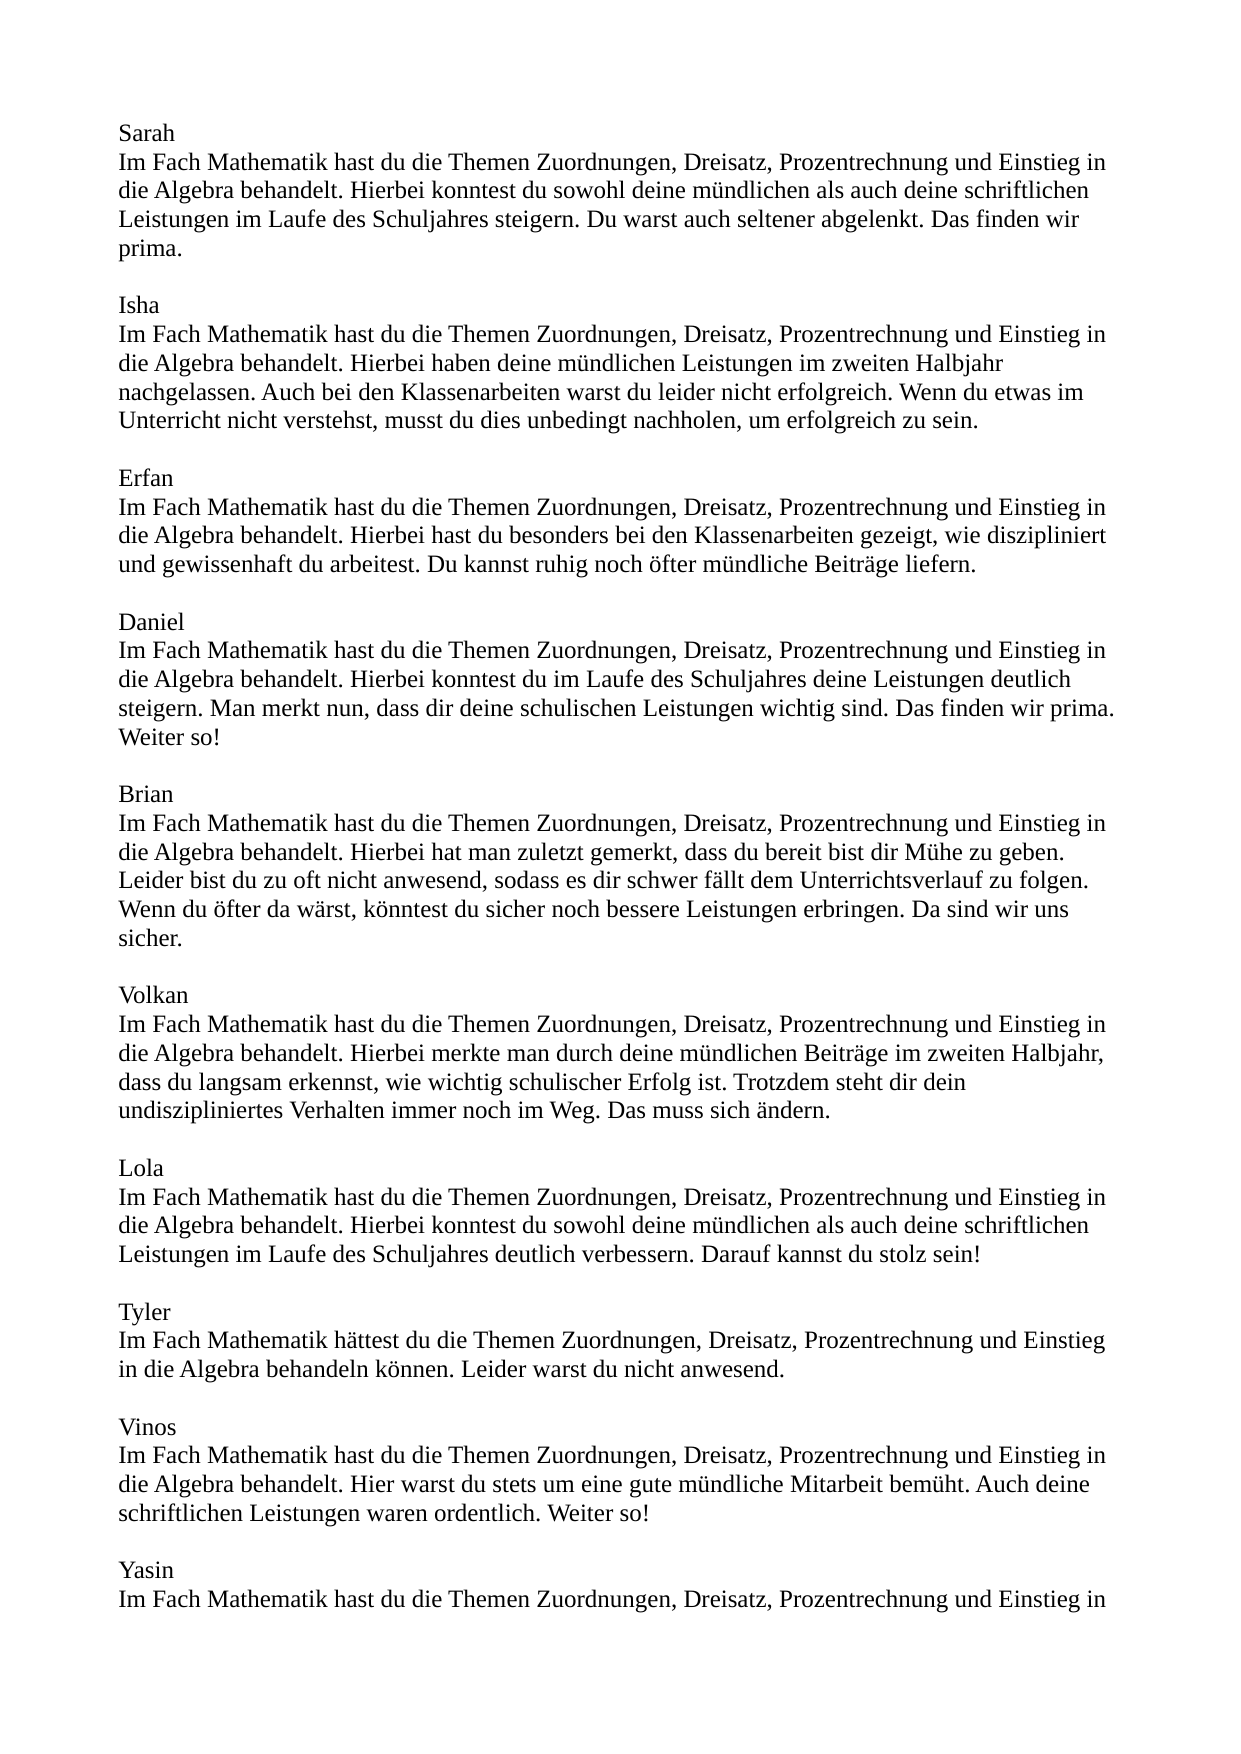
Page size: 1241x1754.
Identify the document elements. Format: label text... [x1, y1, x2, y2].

text Im Fach Mathematik hast du die Themen Zuordnungen, Dreisatz, Prozentrechnung und Einstieg in die Algebra behandelt. Hierbei konntest du sowohl deine mündlichen als auch deine schriftlichen Leistungen im Laufe des Schuljahres deutlich verbessern. Darauf kannst du stolz sein! [118, 1182, 1122, 1268]
text Volkan [118, 981, 1122, 1009]
text Daniel [118, 607, 1122, 636]
text Im Fach Mathematik hast du die Themen Zuordnungen, Dreisatz, Prozentrechnung und Einstieg in die Algebra behandelt. Hierbei konntest du im Laufe des Schuljahres deine Leistungen deutlich steigern. Man merkt nun, dass dir deine schulischen Leistungen wichtig sind. Das finden wir prima. Weiter so! [118, 636, 1122, 751]
text Im Fach Mathematik hast du die Themen Zuordnungen, Dreisatz, Prozentrechnung und Einstieg in die Algebra behandelt. Hierbei haben deine mündlichen Leistungen im zweiten Halbjahr nachgelassen. Auch bei den Klassenarbeiten warst du leider nicht erfolgreich. Wenn du etwas im Unterricht nicht verstehst, musst du dies unbedingt nachholen, um erfolgreich zu sein. [118, 319, 1122, 434]
text Im Fach Mathematik hast du die Themen Zuordnungen, Dreisatz, Prozentrechnung und Einstieg in die Algebra behandelt. Hierbei konntest du sowohl deine mündlichen als auch deine schriftlichen Leistungen im Laufe des Schuljahres steigern. Du warst auch seltener abgelenkt. Das finden wir prima. [118, 147, 1122, 262]
text Yasin [118, 1556, 1122, 1584]
text Brian [118, 779, 1122, 808]
text Vinos [118, 1412, 1122, 1441]
text Erfan [118, 463, 1122, 492]
text Im Fach Mathematik hast du die Themen Zuordnungen, Dreisatz, Prozentrechnung und Einstieg in die Algebra behandelt. Hierbei hat man zuletzt gemerkt, dass du bereit bist dir Mühe zu geben. Leider bist du zu oft nicht anwesend, sodass es dir schwer fällt dem Unterrichtsverlauf zu folgen. Wenn du öfter da wärst, könntest du sicher noch bessere Leistungen erbringen. Da sind wir uns sicher. [118, 808, 1122, 952]
text Im Fach Mathematik hast du die Themen Zuordnungen, Dreisatz, Prozentrechnung und Einstieg in die Algebra behandelt. Hierbei merkte man durch deine mündlichen Beiträge im zweiten Halbjahr, dass du langsam erkennst, wie wichtig schulischer Erfolg ist. Trotzdem steht dir dein undiszipliniertes Verhalten immer noch im Weg. Das muss sich ändern. [118, 1009, 1122, 1124]
text Im Fach Mathematik hast du die Themen Zuordnungen, Dreisatz, Prozentrechnung und Einstieg in die Algebra behandelt. Hier warst du stets um eine gute mündliche Mitarbeit bemüht. Auch deine schriftlichen Leistungen waren ordentlich. Weiter so! [118, 1441, 1122, 1527]
text Im Fach Mathematik hast du die Themen Zuordnungen, Dreisatz, Prozentrechnung und Einstieg in die Algebra behandelt. Hierbei hast du besonders bei den Klassenarbeiten gezeigt, wie diszipliniert und gewissenhaft du arbeitest. Du kannst ruhig noch öfter mündliche Beiträge liefern. [118, 492, 1122, 578]
text Isha [118, 291, 1122, 319]
text Im Fach Mathematik hast du die Themen Zuordnungen, Dreisatz, Prozentrechnung und Einstieg in [118, 1584, 1122, 1613]
text Tyler [118, 1297, 1122, 1326]
text Lola [118, 1153, 1122, 1182]
text Im Fach Mathematik hättest du die Themen Zuordnungen, Dreisatz, Prozentrechnung und Einstieg in die Algebra behandeln können. Leider warst du nicht anwesend. [118, 1326, 1122, 1383]
text Sarah [118, 118, 1122, 147]
